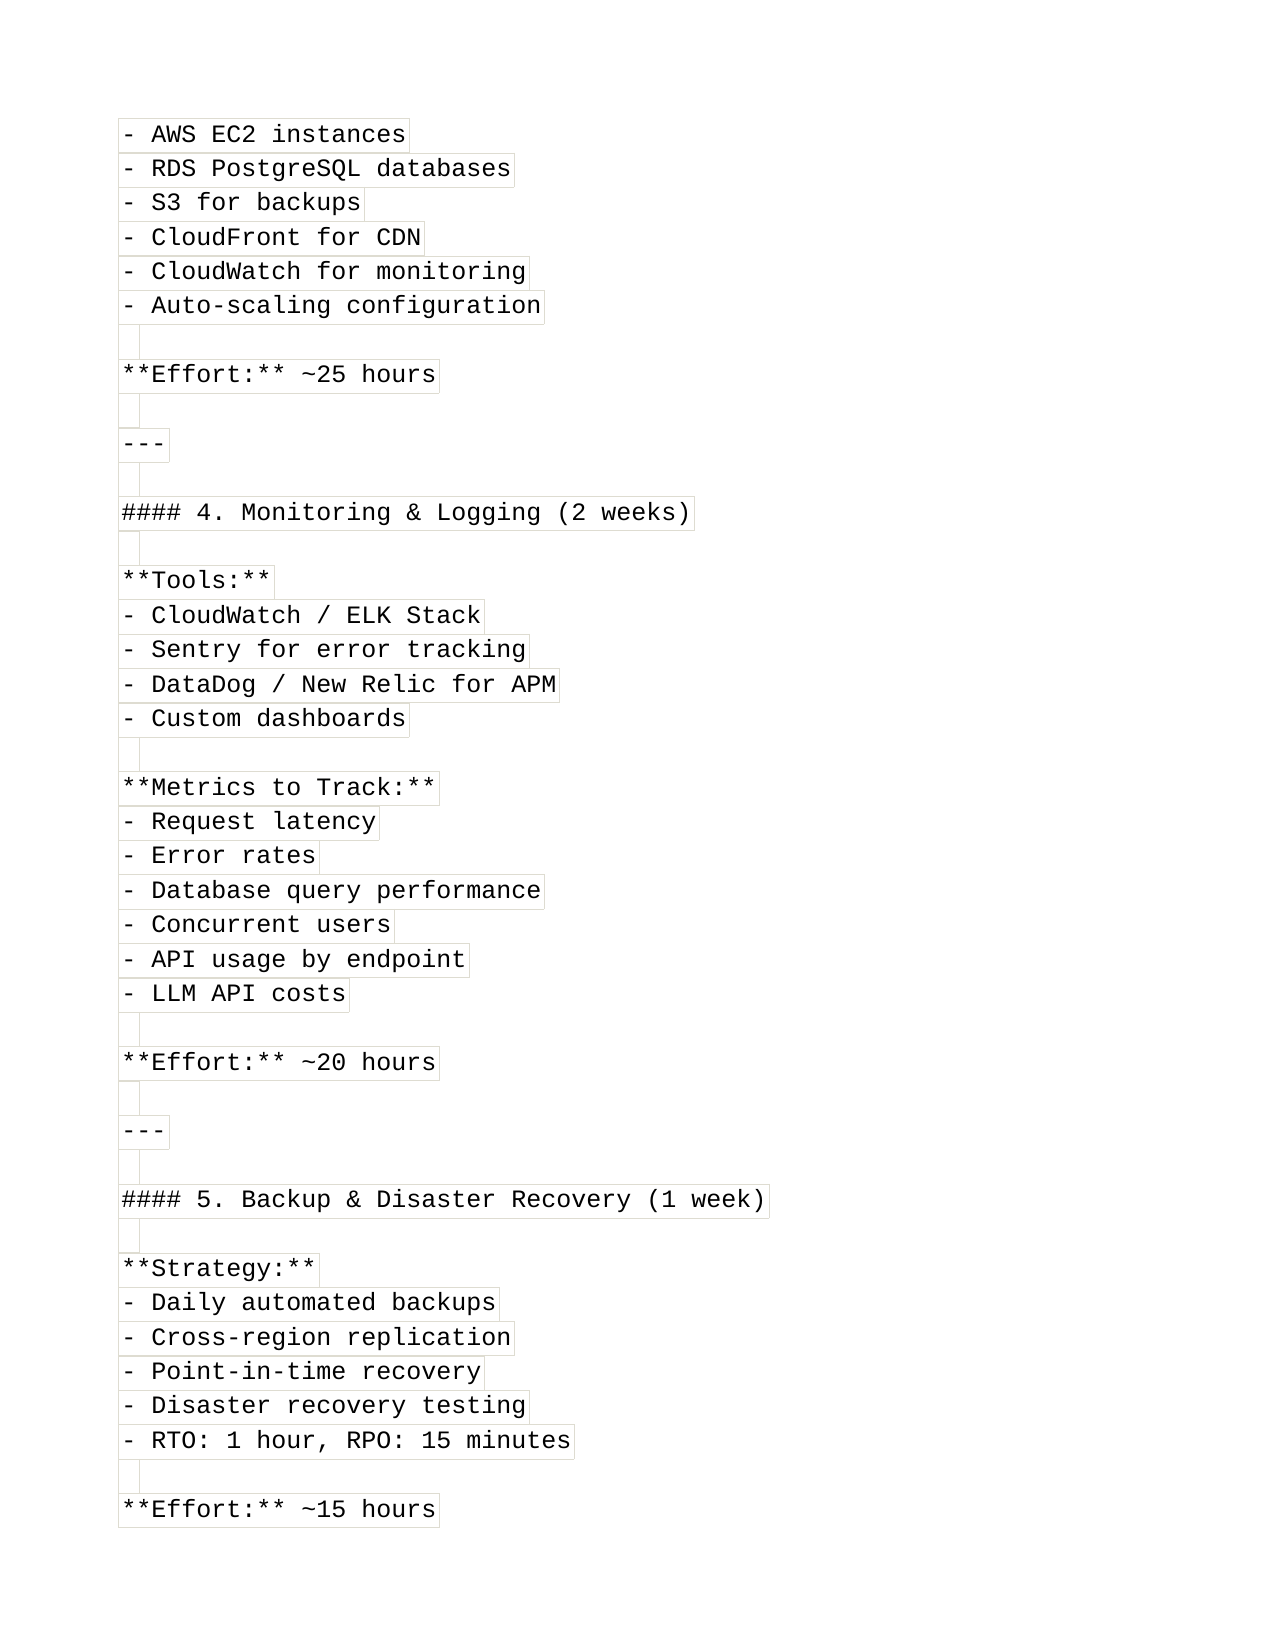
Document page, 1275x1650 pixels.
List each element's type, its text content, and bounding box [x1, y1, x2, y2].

text - CloudWatch for monitoring [119, 257, 529, 290]
text [515, 1321, 1157, 1356]
text [320, 1252, 1157, 1287]
text [440, 771, 1157, 806]
text - Daily automated backups [119, 1288, 499, 1321]
text - LLM API costs [119, 979, 349, 1012]
text **Effort:** ~20 hours [119, 1047, 439, 1080]
text [695, 496, 1157, 531]
text [560, 668, 1157, 702]
text [365, 187, 1157, 221]
text [485, 1356, 1157, 1390]
text **Effort:** ~15 hours [119, 1494, 439, 1527]
text #### 4. Monitoring & Logging (2 weeks) [119, 497, 694, 530]
text [440, 1493, 1157, 1527]
text [515, 152, 1157, 187]
text [410, 702, 1157, 737]
text [545, 874, 1157, 909]
text --- [119, 1116, 169, 1149]
text - Point-in-time recovery [119, 1357, 484, 1390]
text - S3 for backups [119, 188, 364, 221]
text **Metrics to Track:** [119, 772, 439, 805]
text [395, 909, 1157, 943]
text **Effort:** ~25 hours [119, 360, 439, 393]
text [575, 1424, 1157, 1459]
text - RTO: 1 hour, RPO: 15 minutes [119, 1425, 574, 1459]
text - CloudWatch / ELK Stack [119, 600, 484, 634]
text - Request latency [119, 807, 379, 840]
text [275, 565, 1157, 599]
text [380, 806, 1157, 840]
text [500, 1287, 1157, 1321]
text [770, 1184, 1157, 1218]
text [470, 943, 1157, 977]
text - CloudFront for CDN [119, 222, 424, 255]
text [320, 840, 1157, 874]
text - Concurrent users [119, 910, 394, 943]
text - Auto-scaling configuration [119, 291, 544, 324]
text [530, 1390, 1157, 1424]
text **Tools:** [119, 566, 274, 599]
text [545, 290, 1157, 324]
text [530, 256, 1157, 290]
text --- [170, 1115, 1157, 1149]
text [530, 634, 1157, 668]
text - DataDog / New Relic for APM [119, 669, 559, 702]
text #### 5. Backup & Disaster Recovery (1 week) [119, 1185, 769, 1218]
text - Database query performance [119, 875, 544, 909]
text [440, 1046, 1157, 1081]
text - Disaster recovery testing [119, 1391, 529, 1424]
text - API usage by endpoint [119, 944, 469, 977]
text --- [170, 427, 1157, 462]
text - AWS EC2 instances [119, 119, 409, 152]
text [485, 599, 1157, 634]
text - Custom dashboards [119, 704, 409, 737]
text **Strategy:** [119, 1254, 319, 1287]
text - Cross-region replication [119, 1322, 514, 1355]
text - Error rates [119, 841, 319, 874]
text [410, 118, 1157, 152]
text [425, 221, 1157, 256]
text - Sentry for error tracking [119, 635, 529, 668]
text [440, 359, 1157, 393]
text - RDS PostgreSQL databases [119, 154, 514, 187]
text --- [119, 429, 169, 462]
text [350, 977, 1157, 1012]
